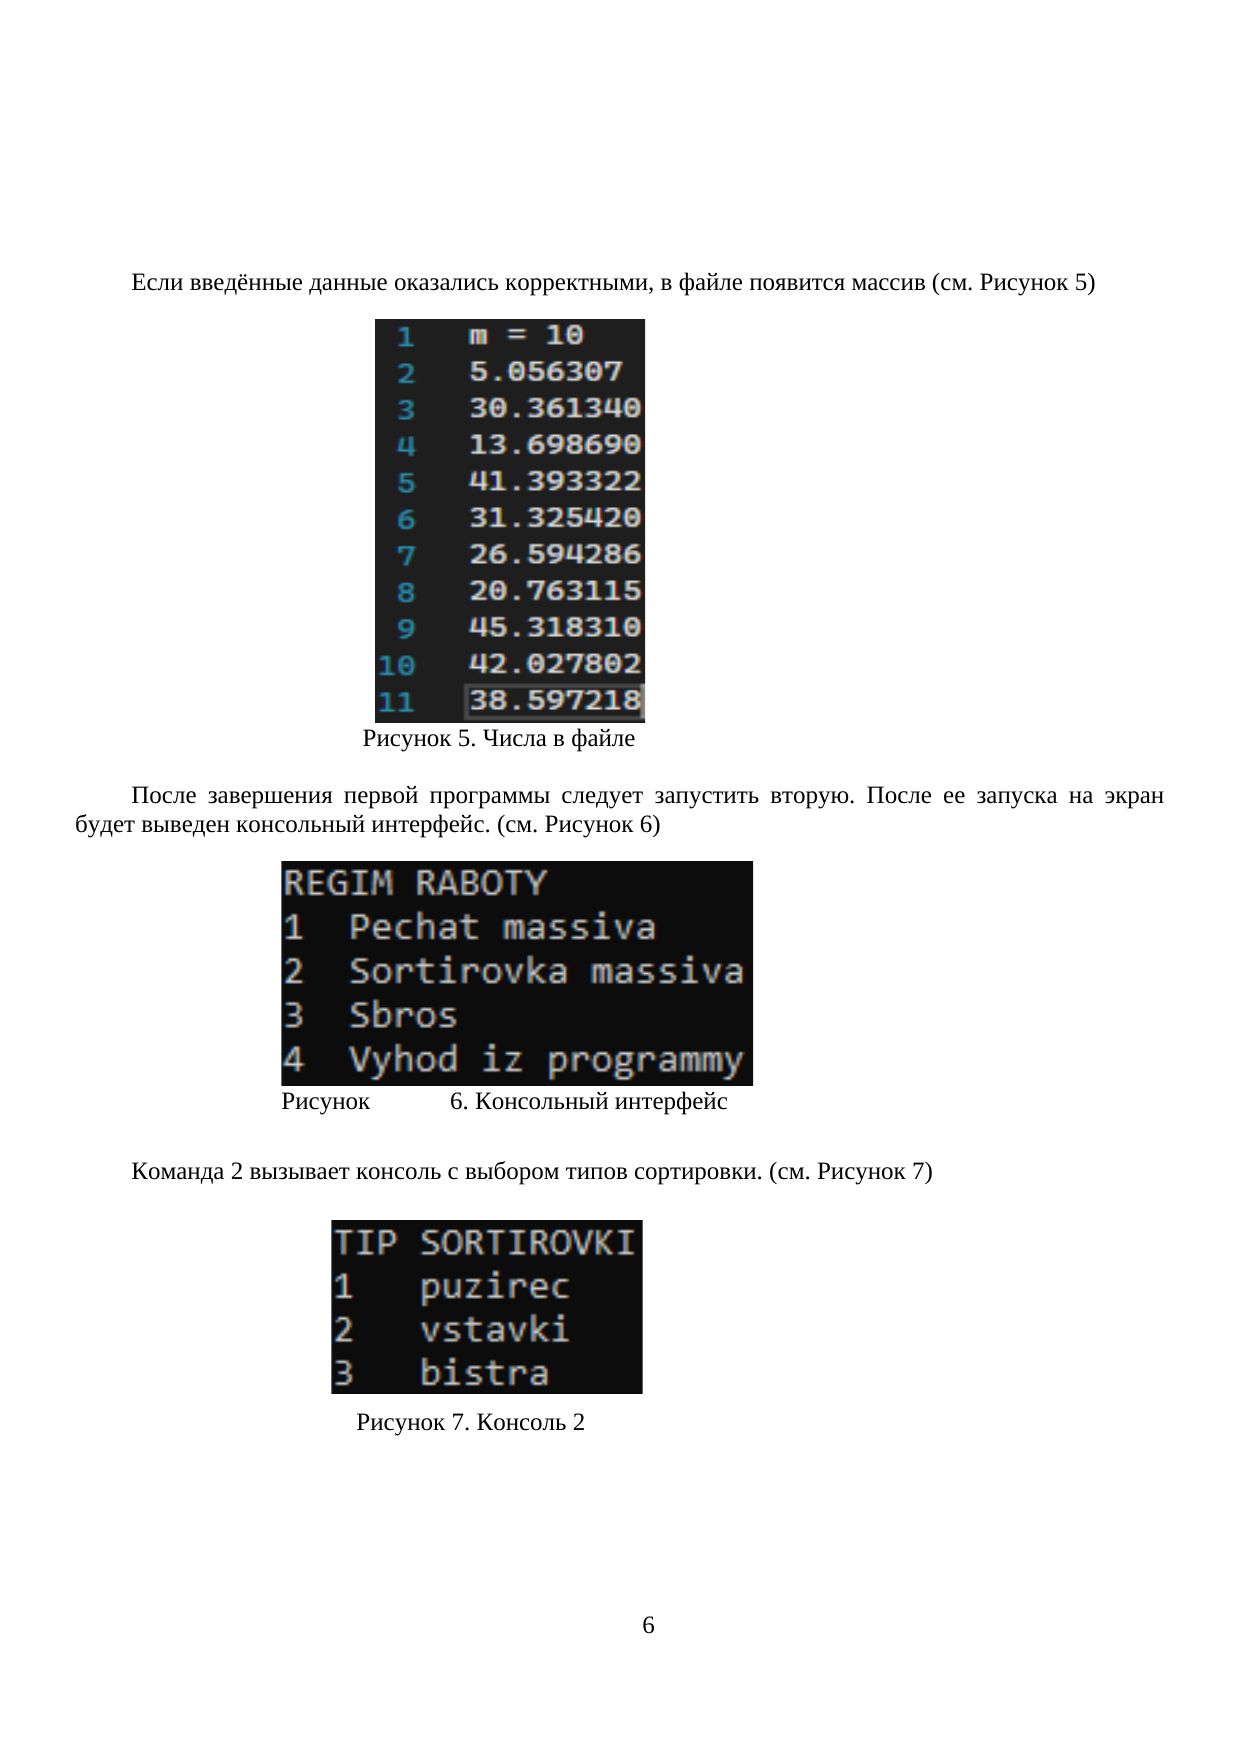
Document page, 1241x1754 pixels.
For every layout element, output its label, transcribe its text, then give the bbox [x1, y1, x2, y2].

text Рисунок 6. Консольный интерфейс [75, 1086, 1165, 1115]
text Команда 2 вызывает консоль с выбором типов сортировки. (см. Рисунок 7) [75, 1156, 1165, 1185]
text Рисунок 5. Числа в файле [75, 723, 1165, 751]
text После завершения первой программы следует запустить вторую. После ее запуска на экран будет выведен консольный интерфейс. (см. Рисунок 6) [75, 780, 1165, 838]
text Если введённые данные оказались корректными, в файле появится массив (см. Рисунок 5) [75, 267, 1165, 296]
text Рисунок 7. Консоль 2 [75, 1407, 1165, 1435]
